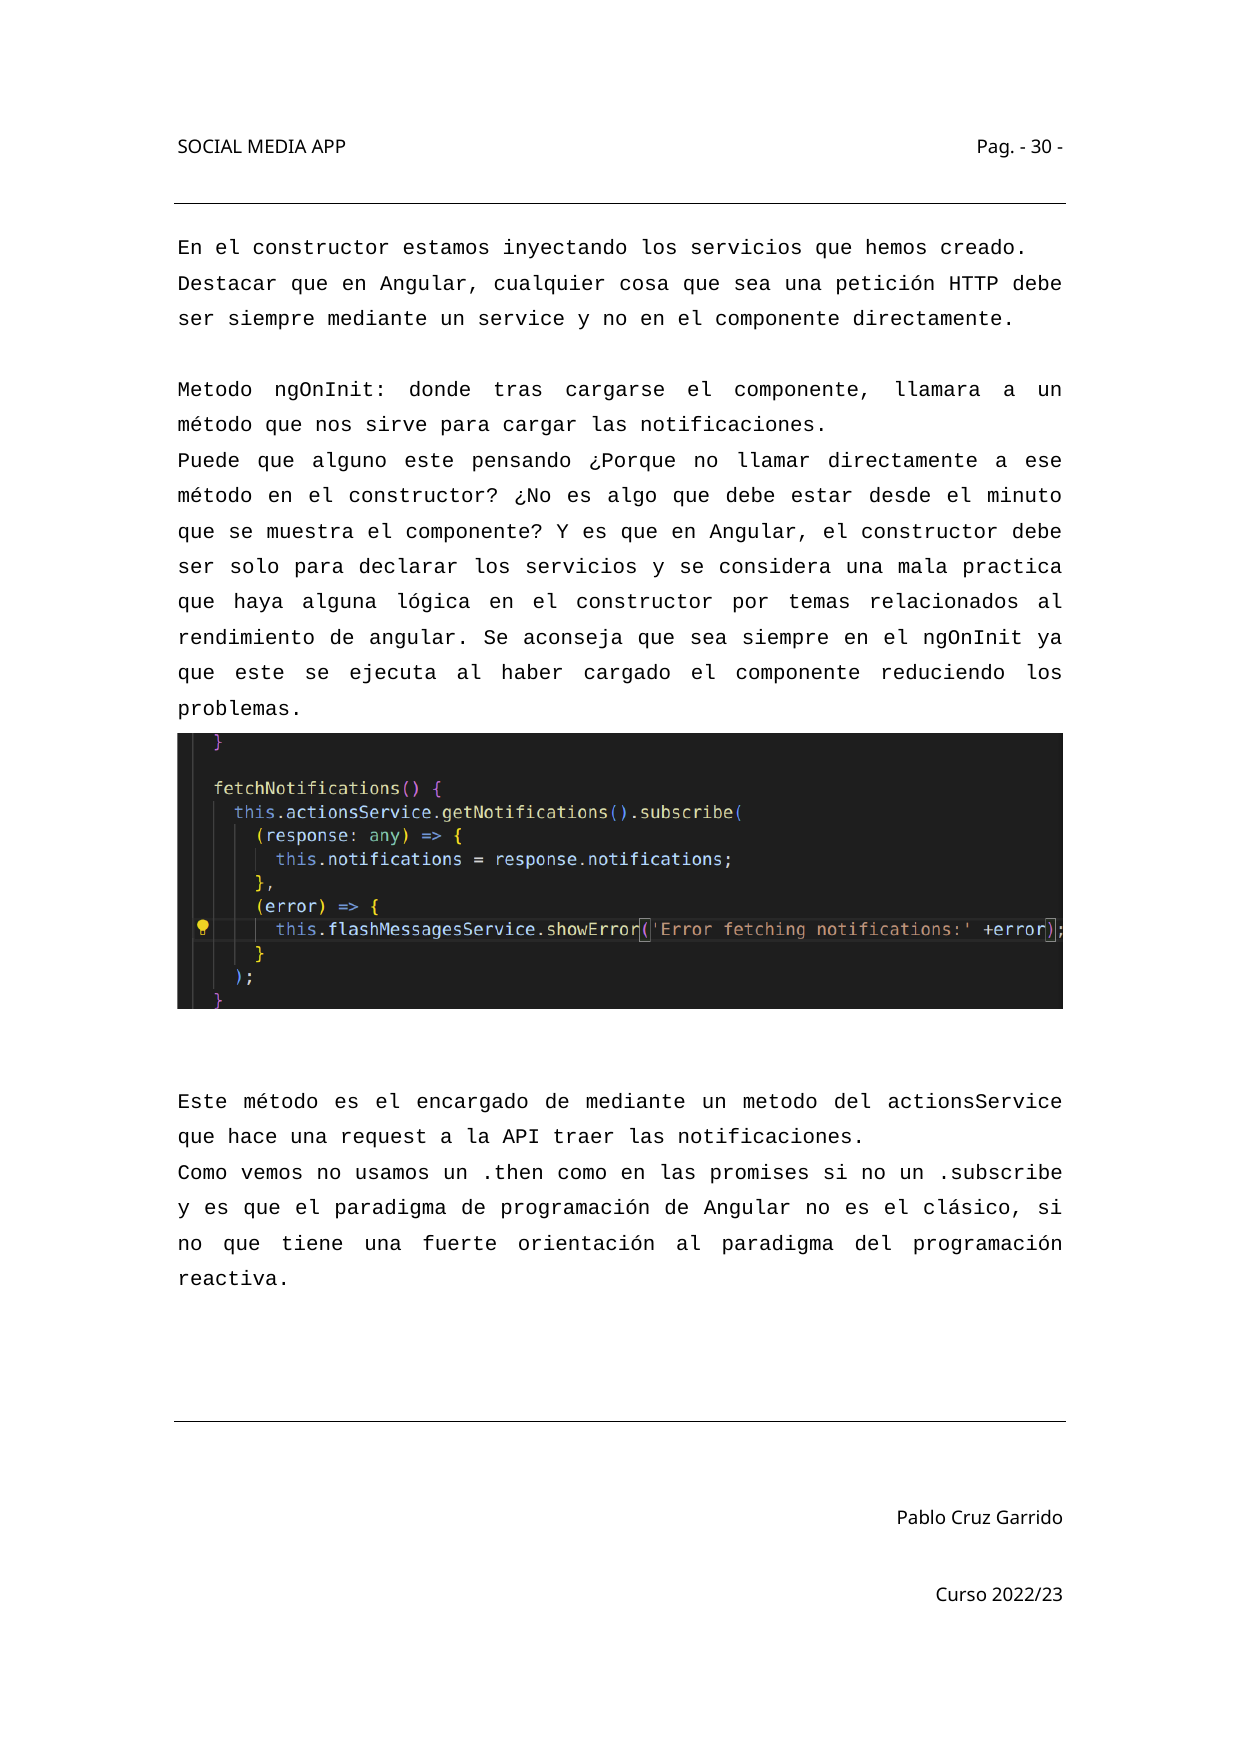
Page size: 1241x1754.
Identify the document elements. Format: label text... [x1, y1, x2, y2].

text Puede que alguno este pensando ¿Porque no llamar directamente a ese método en el constructor? ¿No es algo que debe estar desde el minuto que se muestra el componente? Y es que en Angular, el constructor debe ser solo para declarar los servicios y se considera una mala practica que haya alguna lógica en el constructor por temas relacionados al rendimiento de angular. Se aconseja que sea siempre en el ngOnInit ya que este se ejecuta al haber cargado el componente reduciendo los problemas. [177, 450, 1063, 721]
text Destacar que en Angular, cualquier cosa que sea una petición HTTP debe ser siempre mediante un service y no en el componente directamente. [177, 273, 1063, 332]
text Metodo ngOnInit: donde tras cargarse el componente, llamara a un método que nos sirve para cargar las notificaciones. [177, 379, 1063, 438]
text Como vemos no usamos un .then como en las promises si no un .subscribe y es que el paradigma de programación de Angular no es el clásico, si no que tiene una fuerte orientación al paradigma del programación reactiva. [177, 1162, 1063, 1292]
text En el constructor estamos inyectando los servicios que hemos creado. [177, 237, 1063, 261]
text Este método es el encargado de mediante un metodo del actionsService que hace una request a la API traer las notificaciones. [177, 1091, 1063, 1150]
picture [177, 733, 1063, 1009]
